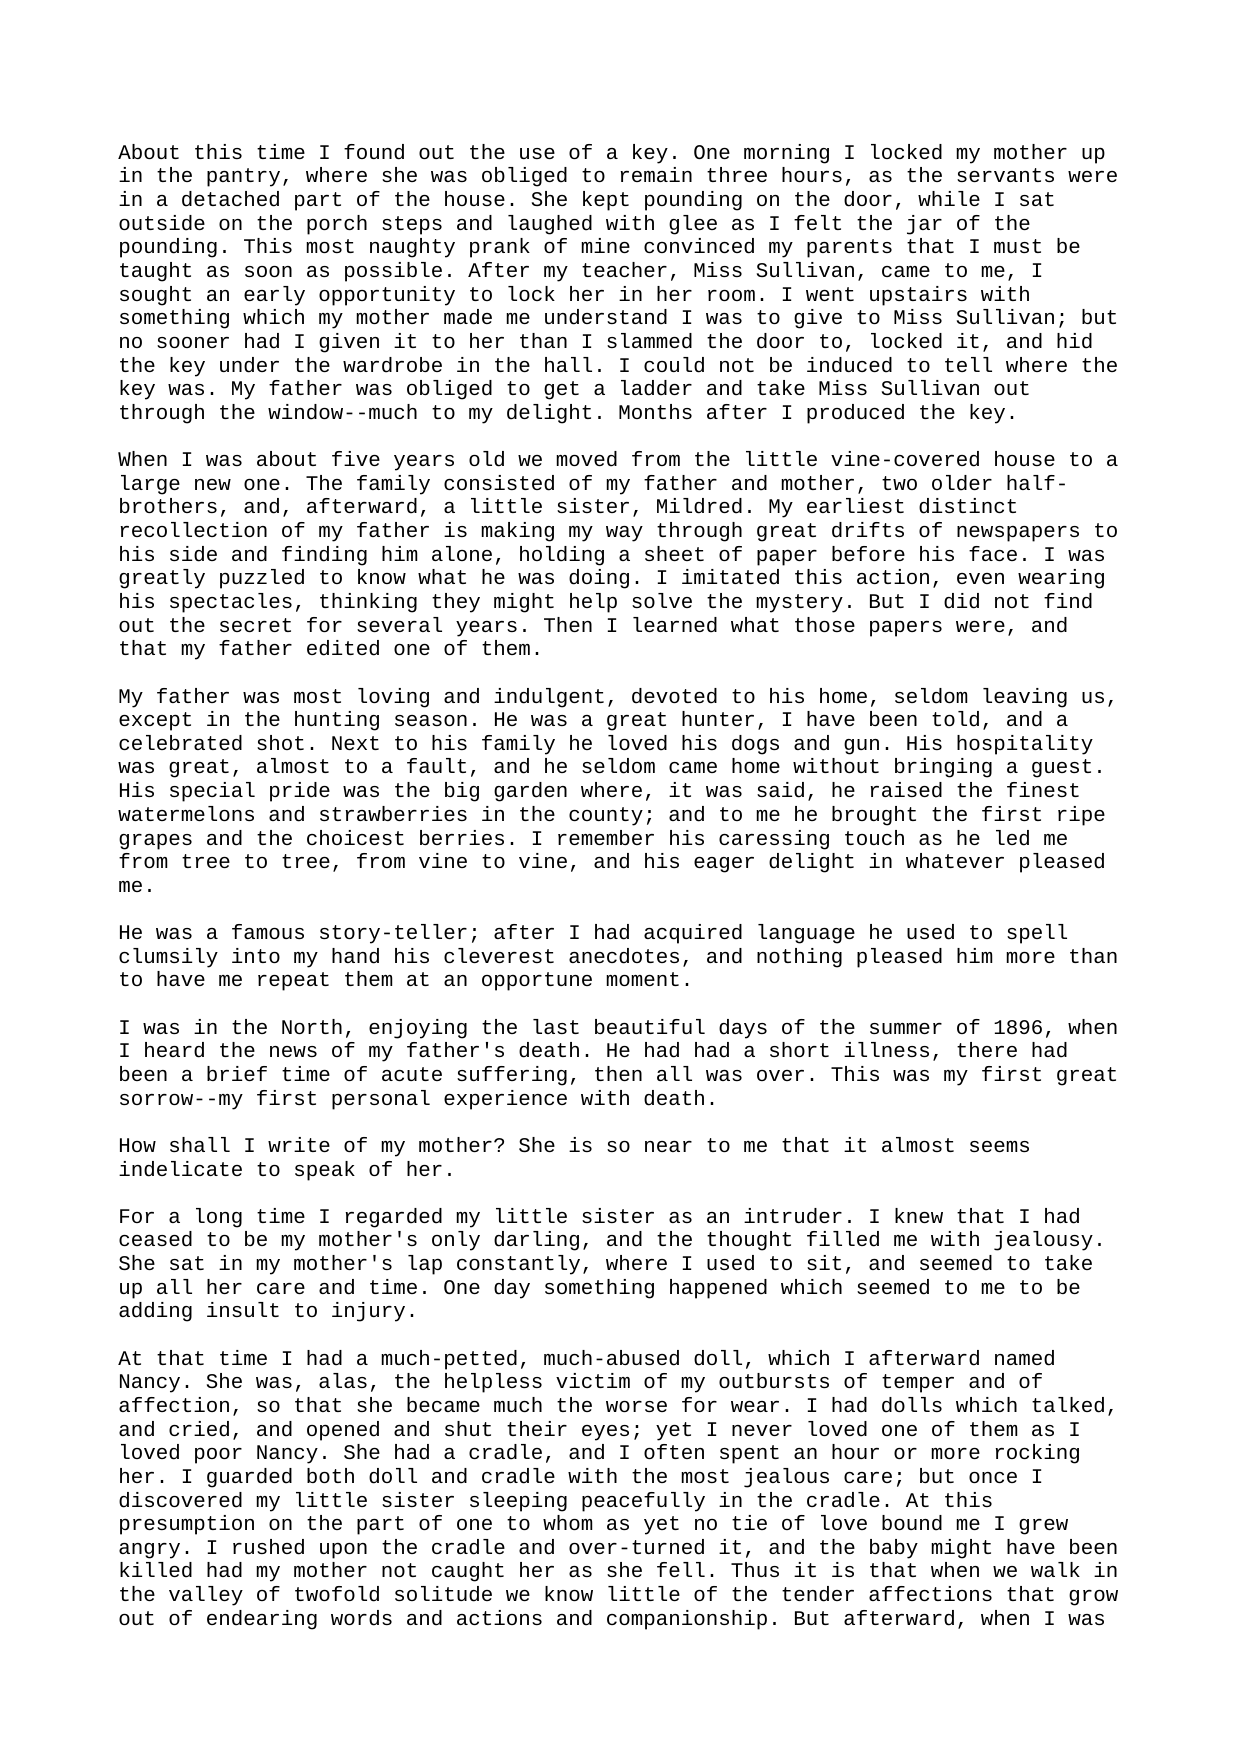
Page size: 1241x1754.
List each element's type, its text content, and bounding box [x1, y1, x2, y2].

text At that time I had a much-petted, much-abused doll, which I afterward named Nancy. She was, alas, the helpless victim of my outbursts of temper and of affection, so that she became much the worse for wear. I had dolls which talked, and cried, and opened and shut their eyes; yet I never loved one of them as I loved poor Nancy. She had a cradle, and I often spent an hour or more rocking her. I guarded both doll and cradle with the most jealous care; but once I discovered my little sister sleeping peacefully in the cradle. At this presumption on the part of one to whom as yet no tie of love bound me I grew angry. I rushed upon the cradle and over-turned it, and the baby might have been killed had my mother not caught her as she fell. Thus it is that when we walk in the valley of twofold solitude we know little of the tender affections that grow out of endearing words and actions and companionship. But afterward, when I was [118, 1348, 1122, 1631]
text For a long time I regarded my little sister as an intruder. I knew that I had ceased to be my mother's only darling, and the thought filled me with jealousy. She sat in my mother's lap constantly, where I used to sit, and seemed to take up all her care and time. One day something happened which seemed to me to be adding insult to injury. [118, 1206, 1122, 1324]
text When I was about five years old we moved from the little vine-covered house to a large new one. The family consisted of my father and mother, two older half-brothers, and, afterward, a little sister, Mildred. My earliest distinct recollection of my father is making my way through great drifts of newspapers to his side and finding him alone, holding a sheet of paper before his face. I was greatly puzzled to know what he was doing. I imitated this action, even wearing his spectacles, thinking they might help solve the mystery. But I did not find out the secret for several years. Then I learned what those papers were, and that my father edited one of them. [118, 449, 1122, 662]
text How shall I write of my mother? She is so near to me that it almost seems indelicate to speak of her. [118, 1135, 1122, 1182]
text My father was most loving and indulgent, devoted to his home, seldom leaving us, except in the hunting season. He was a great hunter, I have been told, and a celebrated shot. Next to his family he loved his dogs and gun. His hospitality was great, almost to a fault, and he seldom came home without bringing a guest. His special pride was the big garden where, it was said, he raised the finest watermelons and strawberries in the county; and to me he brought the first ripe grapes and the choicest berries. I remember his caressing touch as he led me from tree to tree, from vine to vine, and his eager delight in whatever pleased me. [118, 686, 1122, 898]
text About this time I found out the use of a key. One morning I locked my mother up in the pantry, where she was obliged to remain three hours, as the servants were in a detached part of the house. She kept pounding on the door, while I sat outside on the porch steps and laughed with glee as I felt the jar of the pounding. This most naughty prank of mine convinced my parents that I must be taught as soon as possible. After my teacher, Miss Sullivan, came to me, I sought an early opportunity to lock her in her room. I went upstairs with something which my mother made me understand I was to give to Miss Sullivan; but no sooner had I given it to her than I slammed the door to, locked it, and hid the key under the wardrobe in the hall. I could not be induced to tell where the key was. My father was obliged to get a ladder and take Miss Sullivan out through the window--much to my delight. Months after I produced the key. [118, 142, 1122, 426]
text He was a famous story-teller; after I had acquired language he used to spell clumsily into my hand his cleverest anecdotes, and nothing pleased him more than to have me repeat them at an opportune moment. [118, 922, 1122, 993]
text I was in the North, enjoying the last beautiful days of the summer of 1896, when I heard the news of my father's death. He had had a short illness, there had been a brief time of acute suffering, then all was over. This was my first great sorrow--my first personal experience with death. [118, 1017, 1122, 1111]
